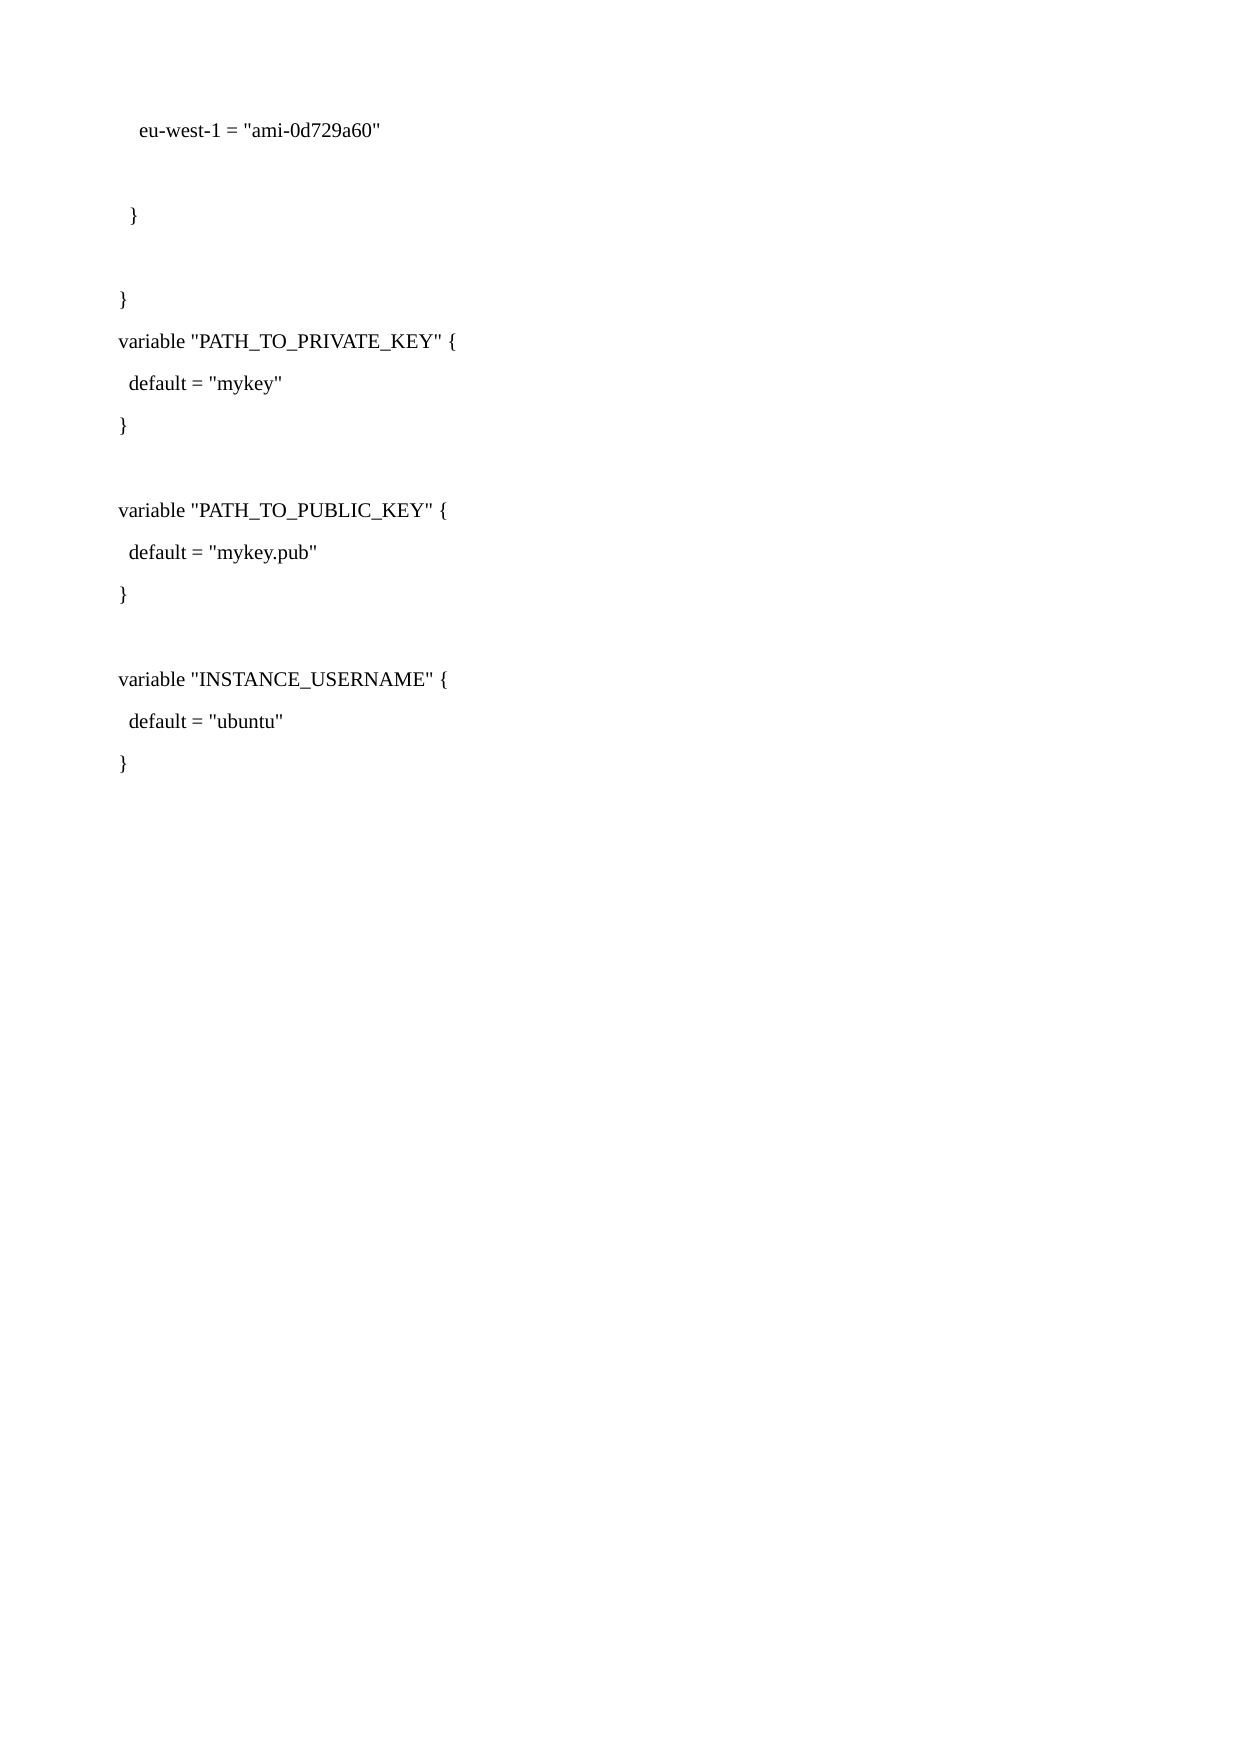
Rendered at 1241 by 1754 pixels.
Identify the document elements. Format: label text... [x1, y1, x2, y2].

text eu-west-1 = "ami-0d729a60" [118, 118, 1122, 142]
text default = "mykey" [118, 371, 1122, 395]
text } [118, 413, 1122, 437]
text } [118, 582, 1122, 606]
text } [118, 202, 1122, 227]
text default = "mykey.pub" [118, 540, 1122, 564]
text variable "INSTANCE_USERNAME" { [118, 667, 1122, 691]
text variable "PATH_TO_PUBLIC_KEY" { [118, 498, 1122, 522]
text } [118, 751, 1122, 775]
text default = "ubuntu" [118, 709, 1122, 733]
text } [118, 287, 1122, 311]
text variable "PATH_TO_PRIVATE_KEY" { [118, 329, 1122, 353]
